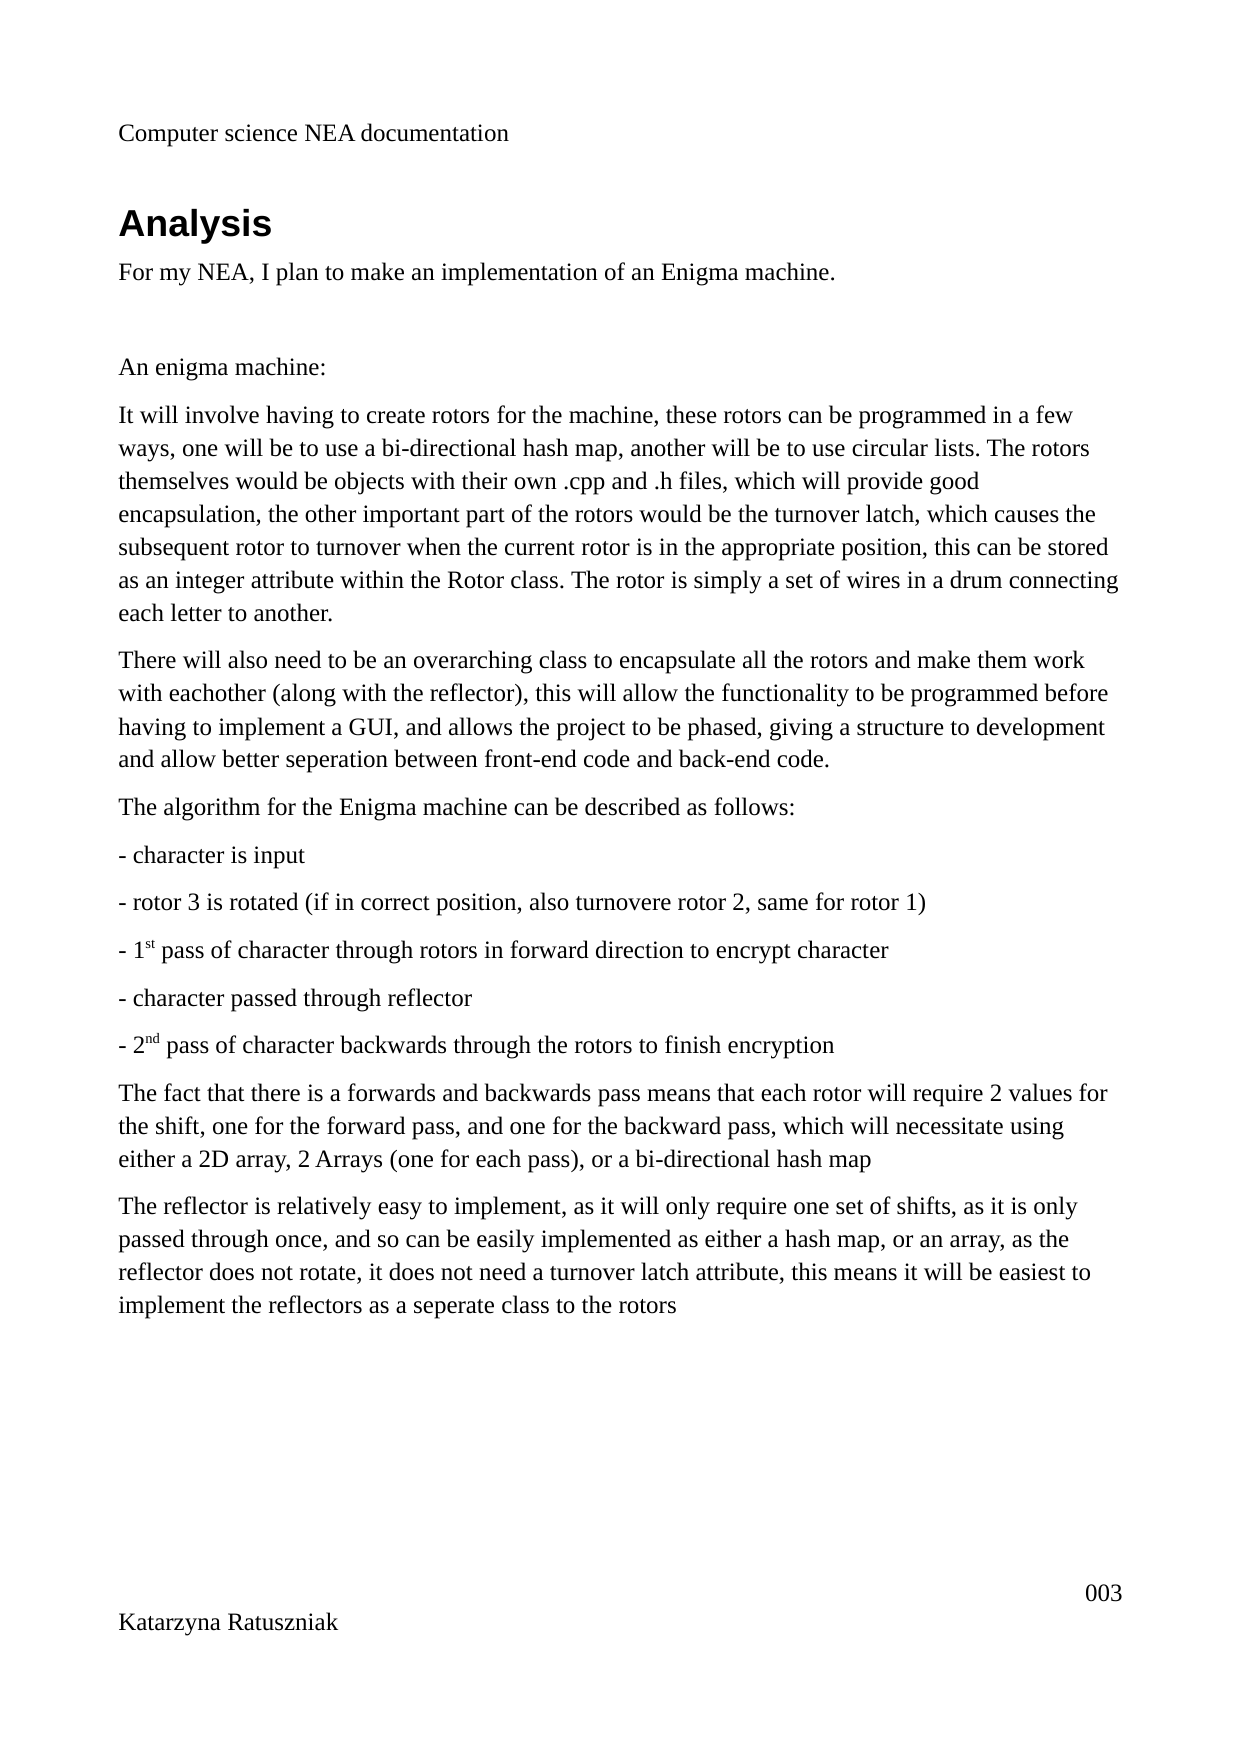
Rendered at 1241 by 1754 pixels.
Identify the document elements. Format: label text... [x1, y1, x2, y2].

text The reflector is relatively easy to implement, as it will only require one set of shifts, as it is only passed through once, and so can be easily implemented as either a hash map, or an array, as the reflector does not rotate, it does not need a turnover latch attribute, this means it will be easiest to implement the reflectors as a seperate class to the rotors [118, 1191, 1122, 1319]
text - character passed through reflector [118, 983, 1122, 1011]
text - 2nd pass of character backwards through the rotors to finish encryption [118, 1030, 1122, 1059]
text For my NEA, I plan to make an implementation of an Enigma machine. [118, 257, 1122, 286]
text The algorithm for the Enigma machine can be described as follows: [118, 792, 1122, 821]
text The fact that there is a forwards and backwards pass means that each rotor will require 2 values for the shift, one for the forward pass, and one for the backward pass, which will necessitate using either a 2D array, 2 Arrays (one for each pass), or a bi-directional hash map [118, 1078, 1122, 1173]
text It will involve having to create rotors for the machine, these rotors can be programmed in a few ways, one will be to use a bi-directional hash map, another will be to use circular lists. The rotors themselves would be objects with their own .cpp and .h files, which will provide good encapsulation, the other important part of the rotors would be the turnover latch, which causes the subsequent rotor to turnover when the current rotor is in the appropriate position, this can be stored as an integer attribute within the Rotor class. The rotor is simply a set of wires in a drum connecting each letter to another. [118, 400, 1122, 627]
text - 1st pass of character through rotors in forward direction to encrypt character [118, 935, 1122, 964]
text An enigma machine: [118, 352, 1122, 381]
subtitle Analysis [118, 201, 1122, 244]
text There will also need to be an overarching class to encapsulate all the rotors and make them work with eachother (along with the reflector), this will allow the functionality to be programmed before having to implement a GUI, and allows the project to be phased, giving a structure to development and allow better seperation between front-end code and back-end code. [118, 646, 1122, 773]
text - character is input [118, 840, 1122, 868]
text - rotor 3 is rotated (if in correct position, also turnovere rotor 2, same for rotor 1) [118, 887, 1122, 916]
